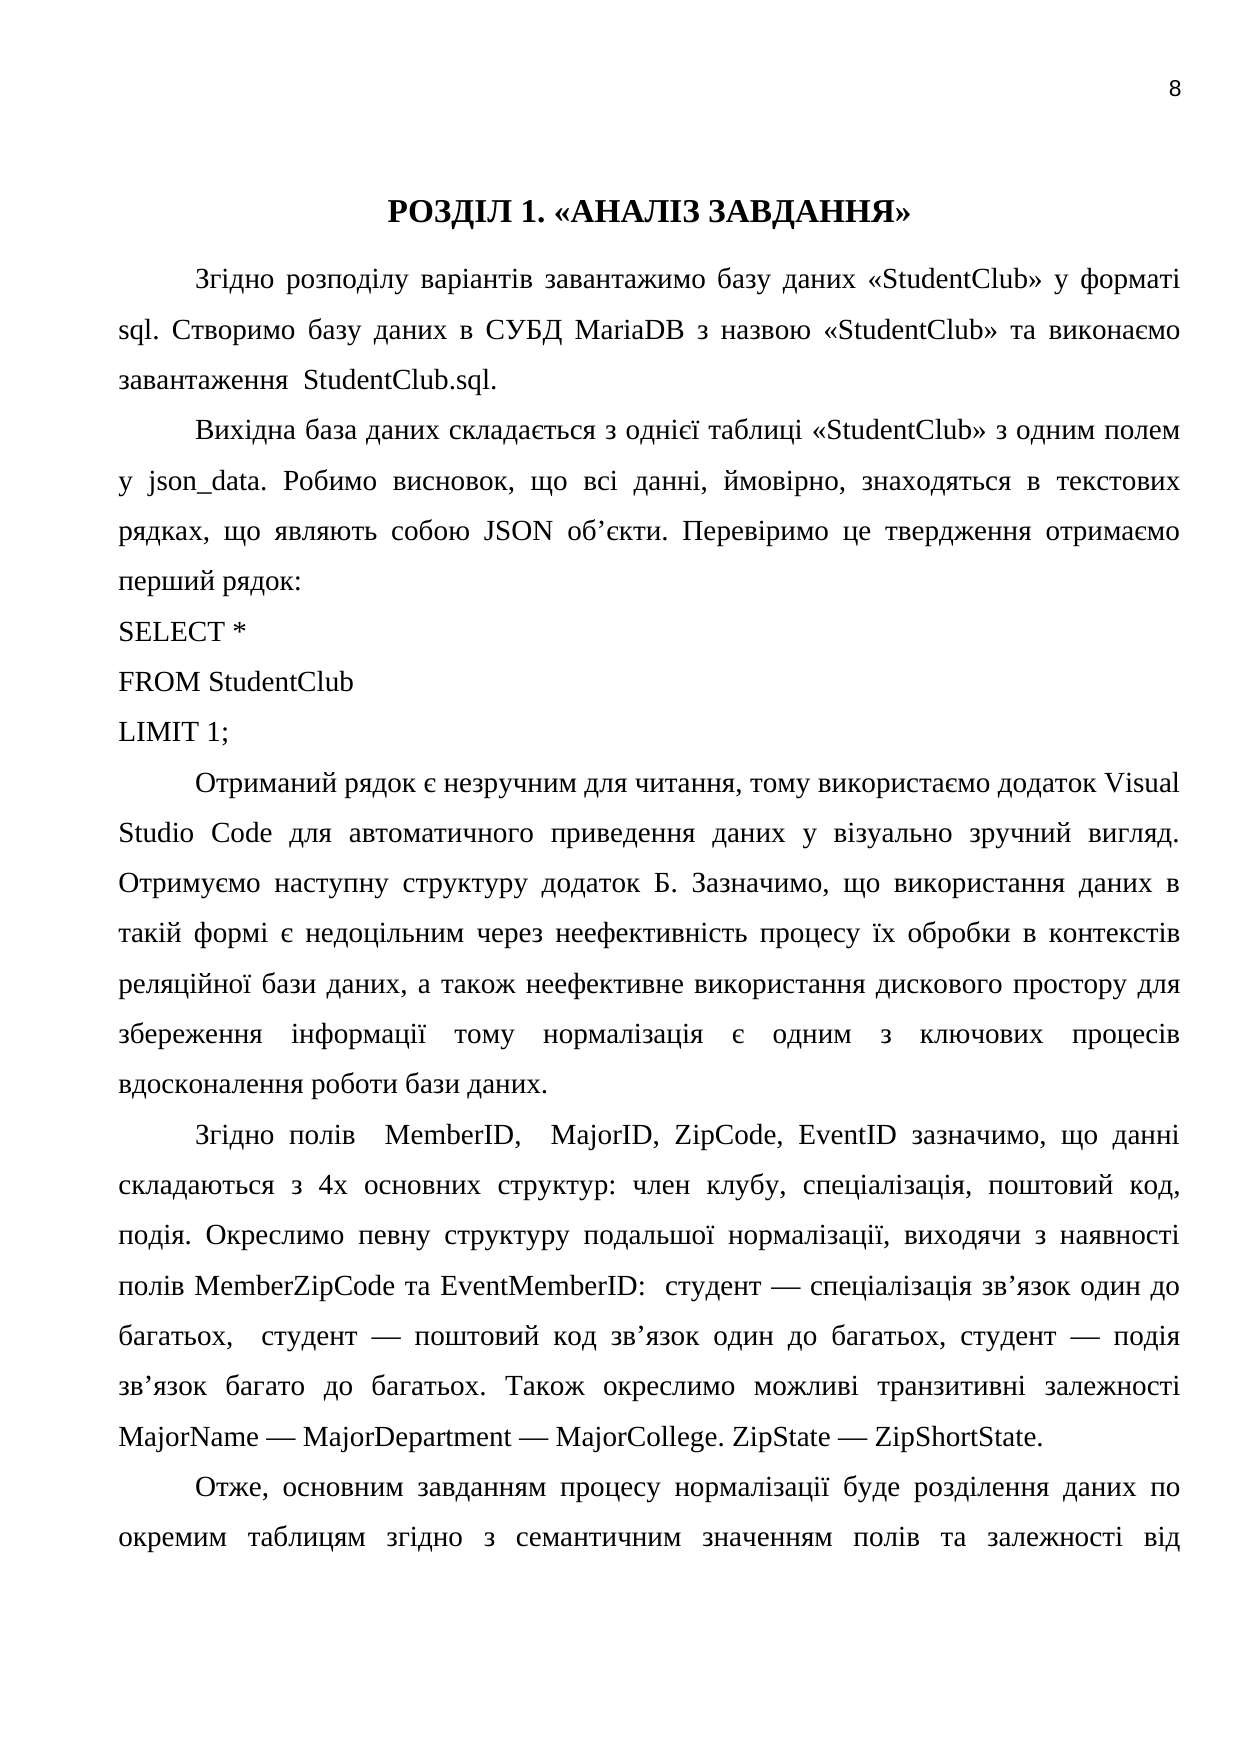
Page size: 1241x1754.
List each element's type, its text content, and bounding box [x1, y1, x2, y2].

text Згідно розподілу варіантів завантажимо базу даних «StudentClub» у форматі sql. Створимо базу даних в СУБД MariaDB з назвою «StudentClub» та виконаємо завантаження StudentClub.sql. [118, 262, 1181, 396]
text Отже, основним завданням процесу нормалізації буде розділення даних по окремим таблицям згідно з семантичним значенням полів та залежності від [118, 1469, 1181, 1553]
text РОЗДІЛ 1. «АНАЛІЗ ЗАВДАННЯ» [118, 192, 1181, 230]
text Вихідна база даних складається з однієї таблиці «StudentClub» з одним полем у json_data. Робимо висновок, що всі данні, ймовірно, знаходяться в текстових рядках, що являють собою JSON об’єкти. Перевіримо це твердження отримаємо перший рядок: [118, 412, 1181, 597]
text LIMIT 1; [118, 714, 1181, 748]
text Згідно полів MemberID, MajorID, ZipCode, EventID зазначимо, що данні складаються з 4х основних структур: член клубу, спеціалізація, поштовий код, подія. Окреслимо певну структуру подальшої нормалізації, виходячи з наявності полів MemberZipCode та EventMemberID: студент — спеціалізація зв’язок один до багатьох, студент — поштовий код зв’язок один до багатьох, студент — подія зв’язок багато до багатьох. Також окреслимо можливі транзитивні залежності MajorName — MajorDepartment — MajorCollege. ZipState — ZipShortState. [118, 1117, 1181, 1452]
text Отриманий рядок є незручним для читання, тому використаємо додаток Visual Studio Code для автоматичного приведення даних у візуально зручний вигляд. Отримуємо наступну структуру додаток Б. Зазначимо, що використання даних в такій формі є недоцільним через неефективність процесу їх обробки в контекстів реляційної бази даних, а також неефективне використання дискового простору для збереження інформації тому нормалізація є одним з ключових процесів вдосконалення роботи бази даних. [118, 765, 1181, 1100]
text SELECT * [118, 614, 1181, 647]
text FROM StudentClub [118, 664, 1181, 698]
